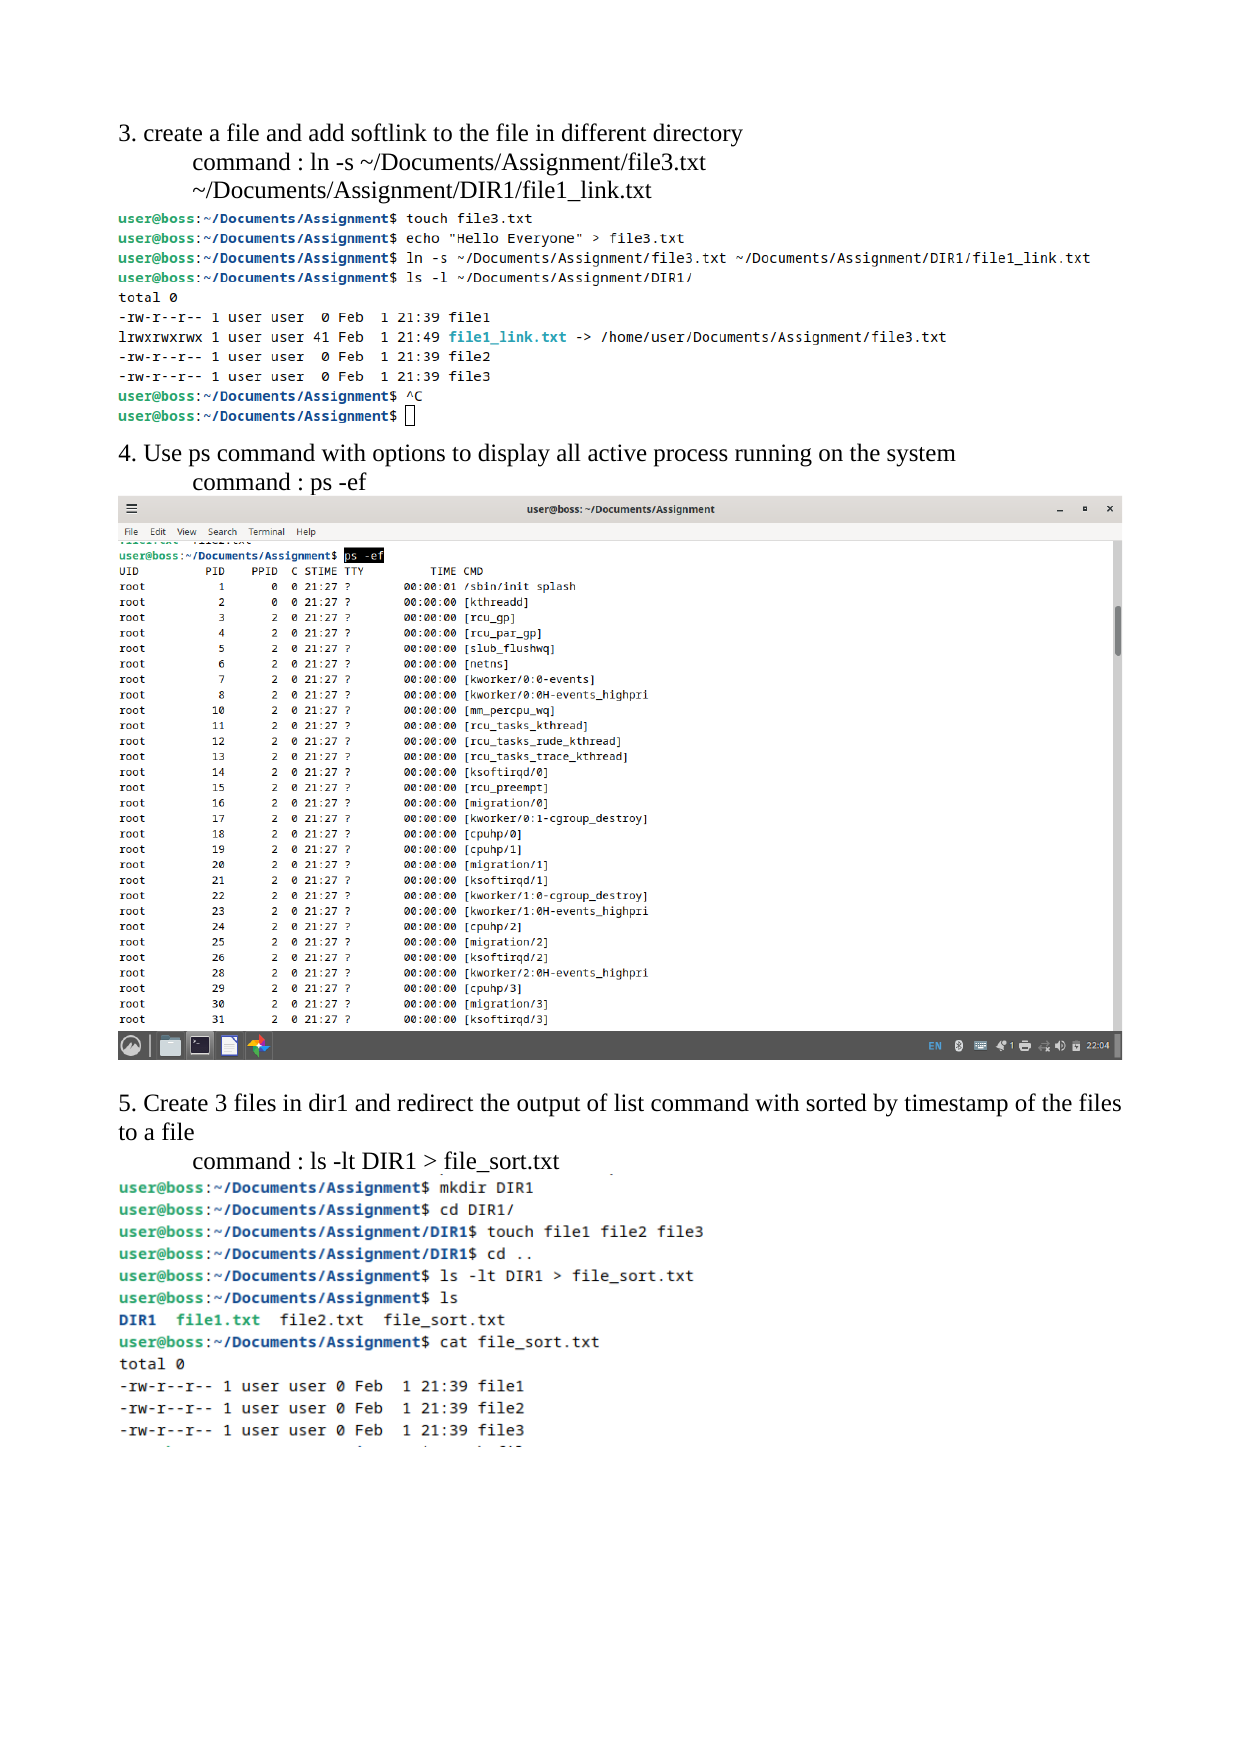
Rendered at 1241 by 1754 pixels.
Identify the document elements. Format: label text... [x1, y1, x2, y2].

picture [118, 495, 1123, 1060]
text 3. create a file and add softlink to the file in different directory [118, 118, 1122, 147]
text command : ls -lt DIR1 > file_sort.txt [118, 1146, 1122, 1174]
text 4. Use ps command with options to display all active process running on the system [118, 438, 1122, 467]
picture [118, 1174, 1123, 1447]
picture [118, 204, 1123, 438]
text command : ps -ef [118, 467, 1122, 495]
text command : ln -s ~/Documents/Assignment/file3.txt ~/Documents/Assignment/DIR1/file1_link.txt [118, 147, 1122, 204]
text 5. Create 3 files in dir1 and redirect the output of list command with sorted by timestamp of the files to a file [118, 1088, 1122, 1146]
